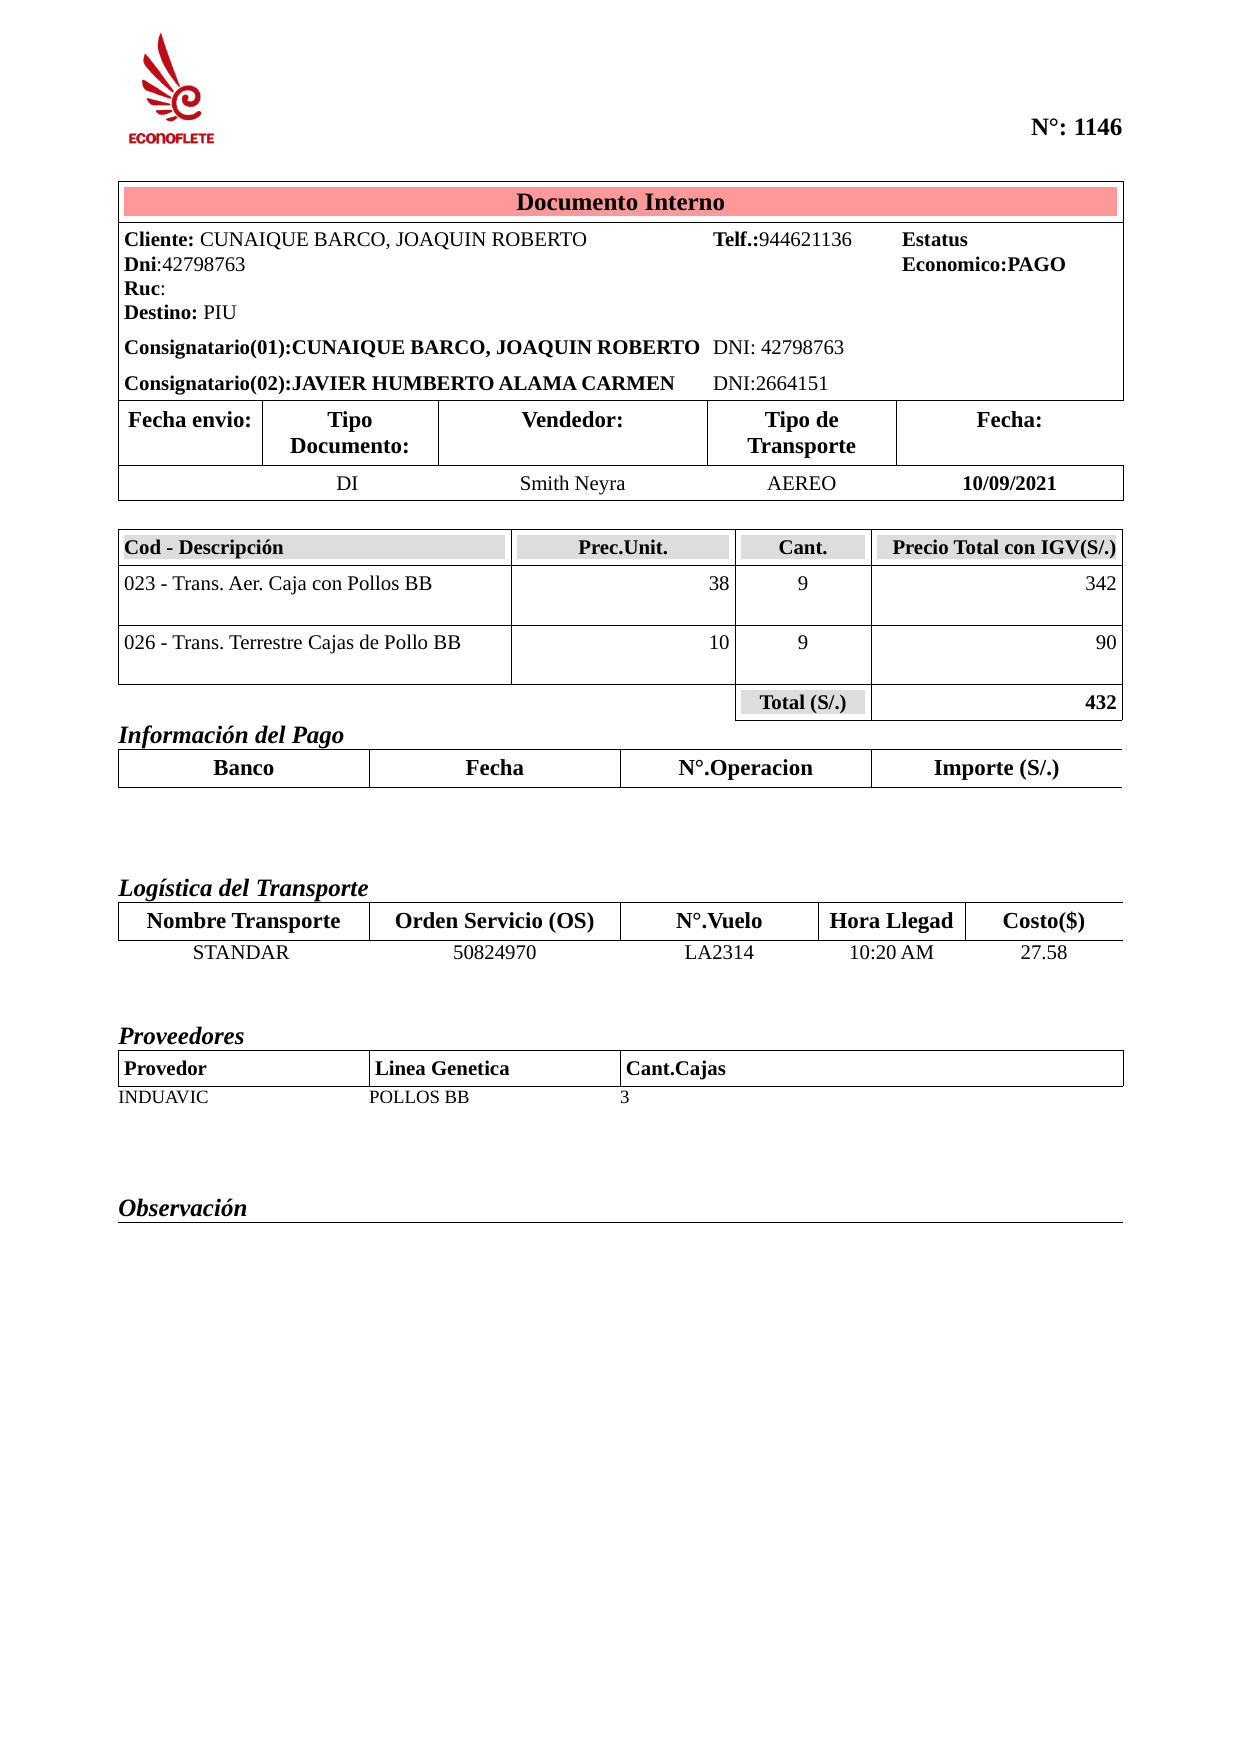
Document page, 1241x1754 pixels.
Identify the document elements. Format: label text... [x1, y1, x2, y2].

table_cell Tipo de Transporte [708, 401, 896, 465]
table_cell 023 - Trans. Aer. Caja con Pollos BB [119, 566, 511, 624]
table_cell DI [262, 466, 438, 500]
table_cell LA2314 [620, 941, 818, 964]
table_cell Telf.:944621136 [707, 223, 896, 329]
table_cell INDUAVIC [118, 1087, 369, 1107]
table_cell [369, 815, 620, 844]
table_cell Cliente: CUNAIQUE BARCO, JOAQUIN ROBERTO Dni:42798763 Ruc: Destino: PIU [119, 223, 707, 329]
table_cell DNI: 42798763 [707, 329, 1123, 365]
text Observación [118, 1193, 1122, 1222]
table_cell 9 [736, 566, 871, 624]
table_cell [620, 1150, 1123, 1172]
table_cell [118, 964, 369, 992]
table_header Importe (S/.) [872, 750, 1122, 787]
table_cell [118, 685, 511, 720]
table_cell Fecha: [897, 401, 1123, 465]
table_header Cod - Descripción [119, 530, 511, 565]
table_cell [369, 788, 620, 815]
table_cell 10/09/2021 [896, 466, 1123, 500]
table_cell [118, 1150, 369, 1172]
text Logística del Transporte [118, 873, 1122, 902]
table_header Documento Interno [119, 182, 1123, 222]
table_header Cant. [736, 530, 871, 565]
table_cell [871, 788, 1122, 815]
table_header Nombre Transporte [119, 903, 369, 939]
table_header Hora Llegad [819, 903, 965, 939]
table_header Precio Total con IGV(S/.) [872, 530, 1122, 565]
table_header Fecha [370, 750, 620, 787]
table_cell STANDAR [118, 941, 369, 964]
table_header Cant.Cajas [621, 1051, 1123, 1086]
table_cell [369, 993, 620, 1021]
table_cell Total (S/.) [736, 685, 871, 720]
table_header Linea Genetica [370, 1051, 620, 1086]
table_cell [369, 964, 620, 992]
table_cell POLLOS BB [369, 1087, 620, 1107]
table_cell [119, 466, 262, 500]
table_cell Estatus Economico:PAGO [896, 223, 1123, 329]
table_cell [369, 1107, 620, 1129]
table_header Prec.Unit. [512, 530, 735, 565]
table_cell Smith Neyra [438, 466, 707, 500]
picture [118, 32, 225, 144]
table_cell [965, 993, 1123, 1021]
table_cell [620, 844, 871, 873]
table_cell [620, 1129, 1123, 1150]
table_cell Tipo Documento: [263, 401, 438, 465]
table_cell [620, 964, 818, 992]
table_cell [620, 815, 871, 844]
table_cell Consignatario(02):JAVIER HUMBERTO ALAMA CARMEN [119, 365, 707, 400]
table_cell [620, 1107, 1123, 1129]
table_cell [118, 788, 369, 815]
table_cell [369, 844, 620, 873]
table_cell 10:20 AM [818, 941, 965, 964]
table_cell 432 [872, 685, 1122, 720]
table_header Provedor [119, 1051, 369, 1086]
table_cell [871, 815, 1122, 844]
table_header N°.Vuelo [621, 903, 818, 939]
table_cell Consignatario(01):CUNAIQUE BARCO, JOAQUIN ROBERTO [119, 329, 707, 365]
table_cell 27.58 [965, 941, 1123, 964]
table_cell [118, 1172, 369, 1193]
table_cell [511, 685, 735, 720]
table_cell [369, 1172, 620, 1193]
table_cell 10 [512, 626, 735, 684]
table_cell DNI:2664151 [707, 365, 1123, 400]
table_cell [118, 815, 369, 844]
table_cell [965, 964, 1123, 992]
table_cell [118, 844, 369, 873]
table_cell 38 [512, 566, 735, 624]
table_cell [818, 964, 965, 992]
table_cell [620, 788, 871, 815]
table_cell [118, 1107, 369, 1129]
table_header [118, 1223, 1123, 1246]
table_cell 342 [872, 566, 1122, 624]
table_cell [871, 844, 1122, 873]
table_cell Fecha envio: [119, 401, 262, 465]
table_cell [118, 1129, 369, 1150]
table_cell [620, 993, 818, 1021]
table_cell 50824970 [369, 941, 620, 964]
table_cell [369, 1150, 620, 1172]
table_cell [620, 1172, 1123, 1193]
text Proveedores [118, 1021, 1122, 1050]
table_cell [369, 1129, 620, 1150]
table_cell [818, 993, 965, 1021]
table_header Orden Servicio (OS) [370, 903, 620, 939]
table_header Banco [119, 750, 369, 787]
table_cell 026 - Trans. Terrestre Cajas de Pollo BB [119, 626, 511, 684]
table_cell 3 [620, 1087, 1123, 1107]
table_cell 9 [736, 626, 871, 684]
table_header N°.Operacion [621, 750, 871, 787]
table_cell [118, 993, 369, 1021]
text Información del Pago [118, 720, 1122, 749]
table_header Costo($) [966, 903, 1123, 939]
table_cell AEREO [707, 466, 896, 500]
table_cell Vendedor: [439, 401, 707, 465]
table_cell 90 [872, 626, 1122, 684]
